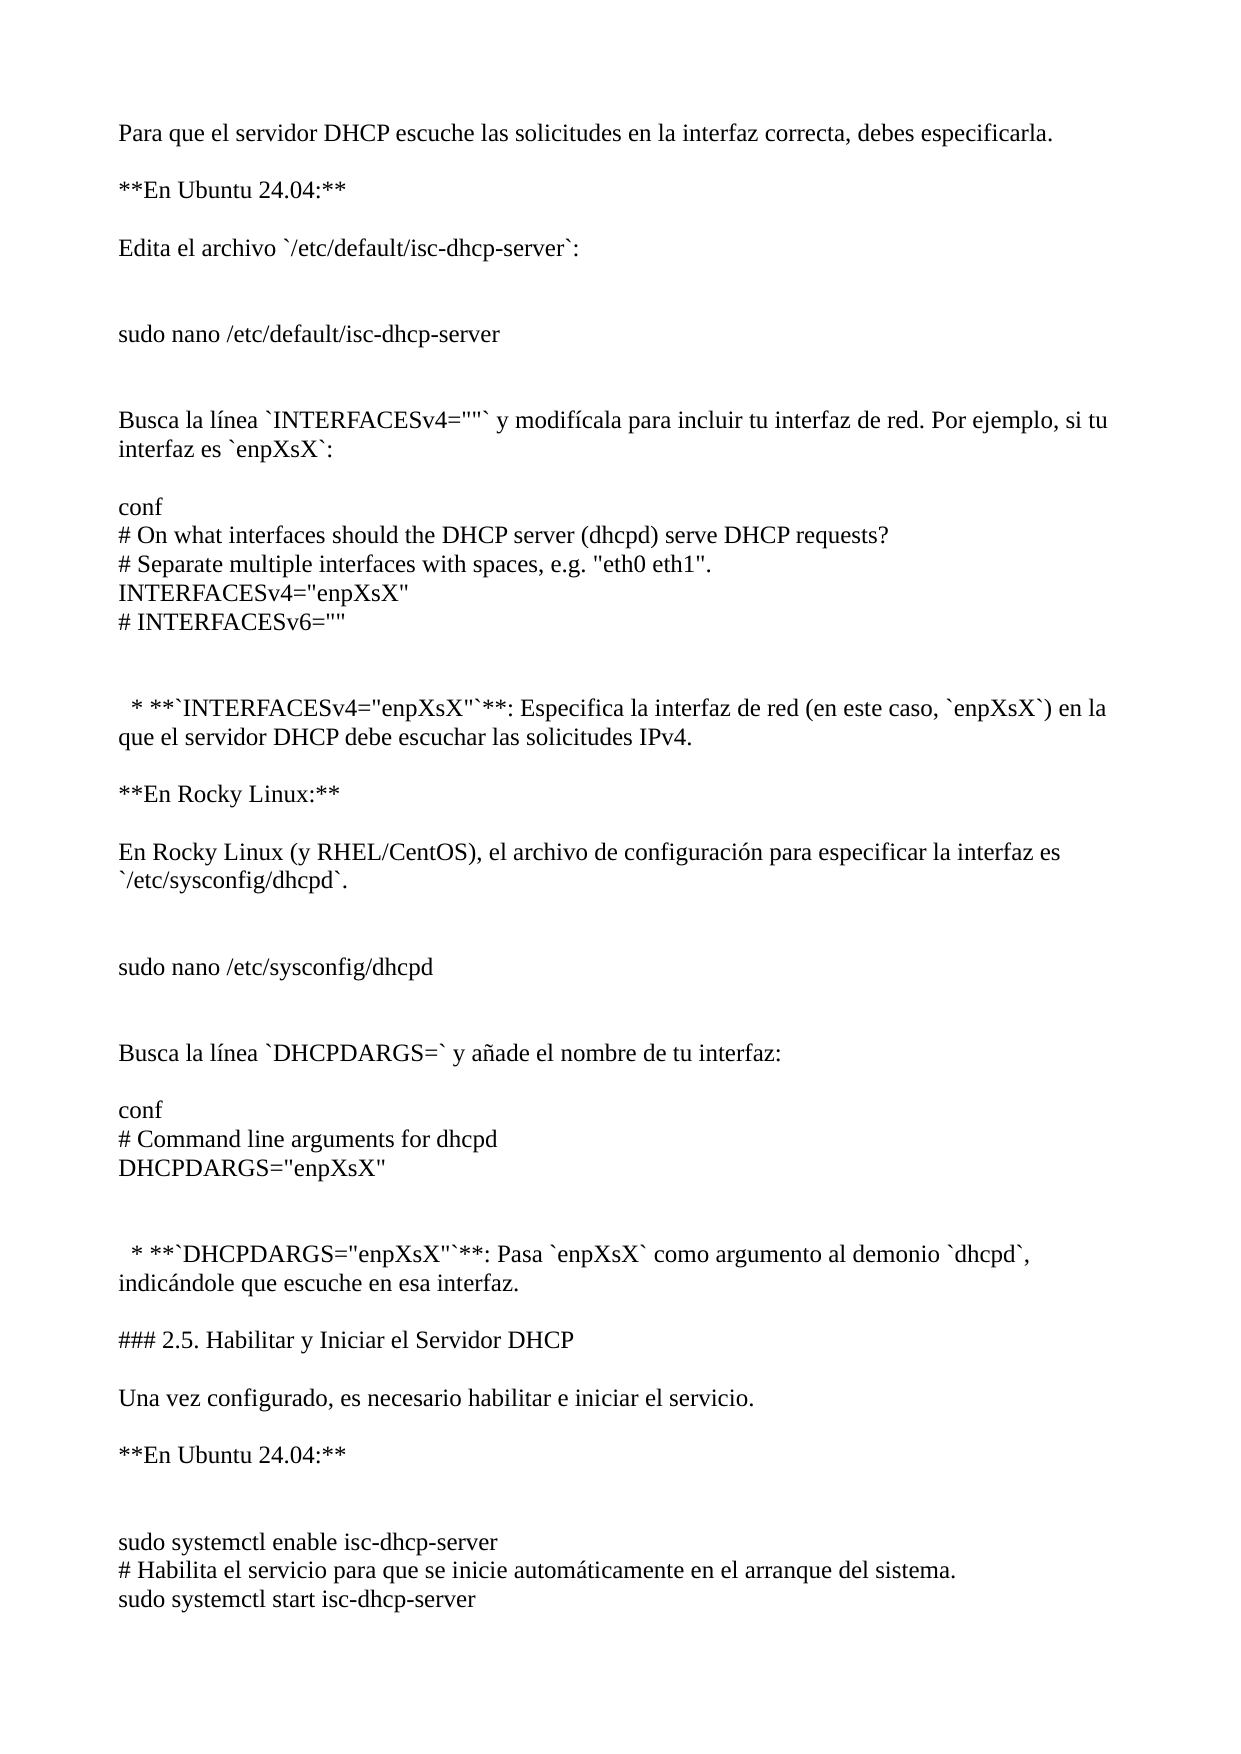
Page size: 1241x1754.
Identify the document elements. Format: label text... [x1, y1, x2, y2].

text sudo nano /etc/default/isc-dhcp-server [118, 319, 1122, 348]
text # Command line arguments for dhcpd [118, 1124, 1122, 1153]
text # Habilita el servicio para que se inicie automáticamente en el arranque del sistema. [118, 1556, 1122, 1584]
text sudo systemctl enable isc-dhcp-server [118, 1527, 1122, 1556]
text * **`DHCPDARGS="enpXsX"`**: Pasa `enpXsX` como argumento al demonio `dhcpd`, indicándole que escuche en esa interfaz. [118, 1239, 1122, 1297]
text conf [118, 1096, 1122, 1124]
text **En Ubuntu 24.04:** [118, 1441, 1122, 1469]
text **En Rocky Linux:** [118, 779, 1122, 808]
text INTERFACESv4="enpXsX" [118, 578, 1122, 607]
text # INTERFACESv6="" [118, 607, 1122, 636]
text Busca la línea `INTERFACESv4=""` y modifícala para incluir tu interfaz de red. Por ejemplo, si tu interfaz es `enpXsX`: [118, 406, 1122, 463]
text * **`INTERFACESv4="enpXsX"`**: Especifica la interfaz de red (en este caso, `enpXsX`) en la que el servidor DHCP debe escuchar las solicitudes IPv4. [118, 693, 1122, 751]
text DHCPDARGS="enpXsX" [118, 1153, 1122, 1182]
text sudo nano /etc/sysconfig/dhcpd [118, 952, 1122, 981]
text Una vez configurado, es necesario habilitar e iniciar el servicio. [118, 1383, 1122, 1412]
text Edita el archivo `/etc/default/isc-dhcp-server`: [118, 233, 1122, 262]
text Para que el servidor DHCP escuche las solicitudes en la interfaz correcta, debes especificarla. [118, 118, 1122, 147]
text # On what interfaces should the DHCP server (dhcpd) serve DHCP requests? [118, 521, 1122, 549]
text conf [118, 492, 1122, 521]
text # Separate multiple interfaces with spaces, e.g. "eth0 eth1". [118, 549, 1122, 578]
text ### 2.5. Habilitar y Iniciar el Servidor DHCP [118, 1326, 1122, 1354]
text sudo systemctl start isc-dhcp-server [118, 1584, 1122, 1613]
text Busca la línea `DHCPDARGS=` y añade el nombre de tu interfaz: [118, 1038, 1122, 1067]
text En Rocky Linux (y RHEL/CentOS), el archivo de configuración para especificar la interfaz es `/etc/sysconfig/dhcpd`. [118, 837, 1122, 894]
text **En Ubuntu 24.04:** [118, 176, 1122, 204]
